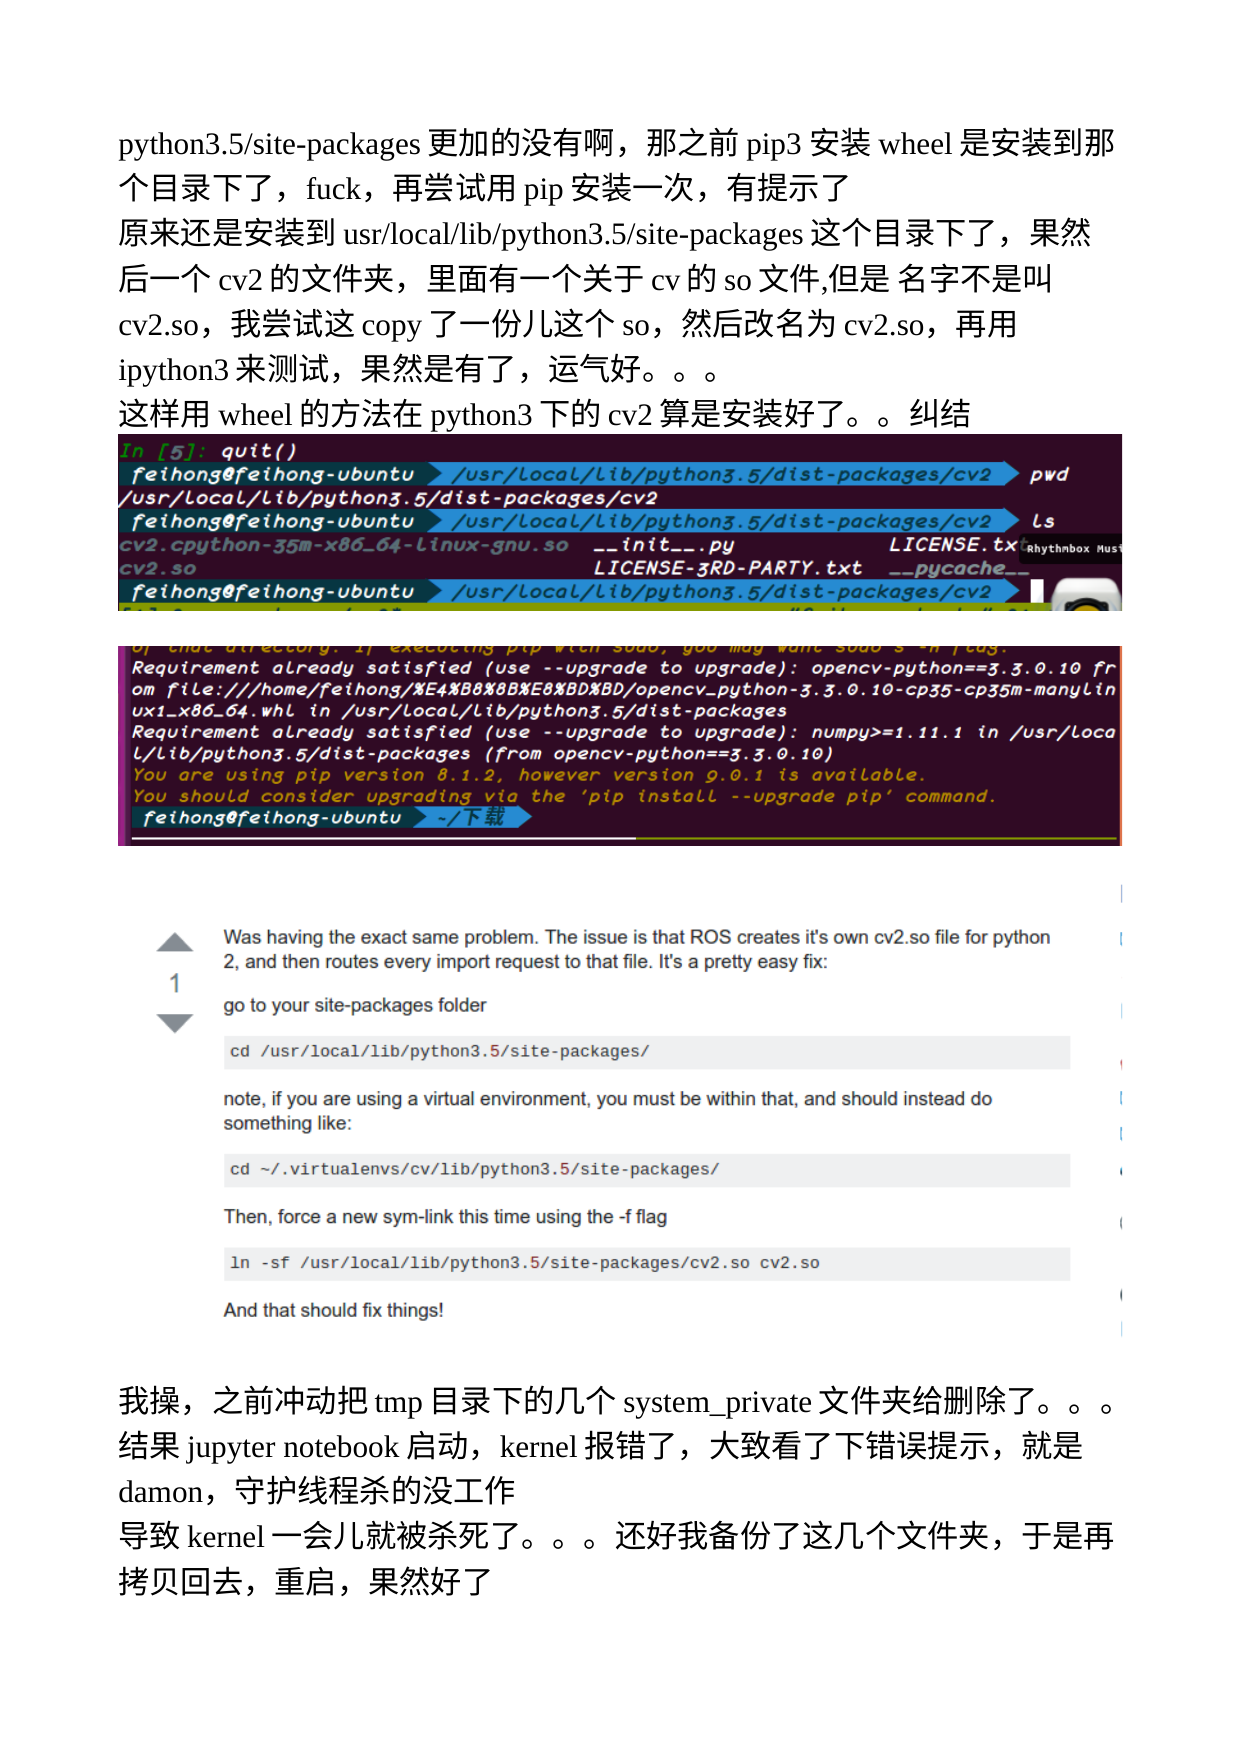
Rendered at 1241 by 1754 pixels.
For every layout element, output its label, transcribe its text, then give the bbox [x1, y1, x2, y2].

text 我操，之前冲动把tmp目录下的几个system_private文件夹给删除了。。。 [118, 1376, 1122, 1421]
text 导致kernel一会儿就被杀死了。。。还好我备份了这几个文件夹，于是再拷贝回去，重启，果然好了 [118, 1512, 1122, 1602]
picture [118, 434, 1123, 611]
text 牛逼。。。，这哥们说的很有启发性，就是找到python里面安装的so库，然后链接过来。我照这这个思路找了，并不在/usr/local/lib/python3.5/site-packages这个目录下，并没有cv2相关的库，于是去anaconda3/lib/python3.5/site-packages更加的没有啊，那之前pip3 安装wheel是安装到那个目录下了，fuck，再尝试用pip安装一次，有提示了 [118, 118, 1122, 208]
text 原来还是安装到usr/local/lib/python3.5/site-packages这个目录下了，果然后一个cv2的文件夹，里面有一个关于cv的so文件,但是 名字不是叫cv2.so，我尝试这copy了一份儿这个so，然后改名为cv2.so，再用ipython3来测试，果然是有了，运气好。。。 [118, 208, 1122, 389]
picture [118, 646, 1123, 846]
text 结果jupyter notebook启动，kernel报错了，大致看了下错误提示，就是damon，守护线程杀的没工作 [118, 1421, 1122, 1512]
text 这样用wheel的方法在python3下的cv2算是安装好了。。纠结 [118, 389, 1122, 434]
picture [118, 881, 1123, 1340]
